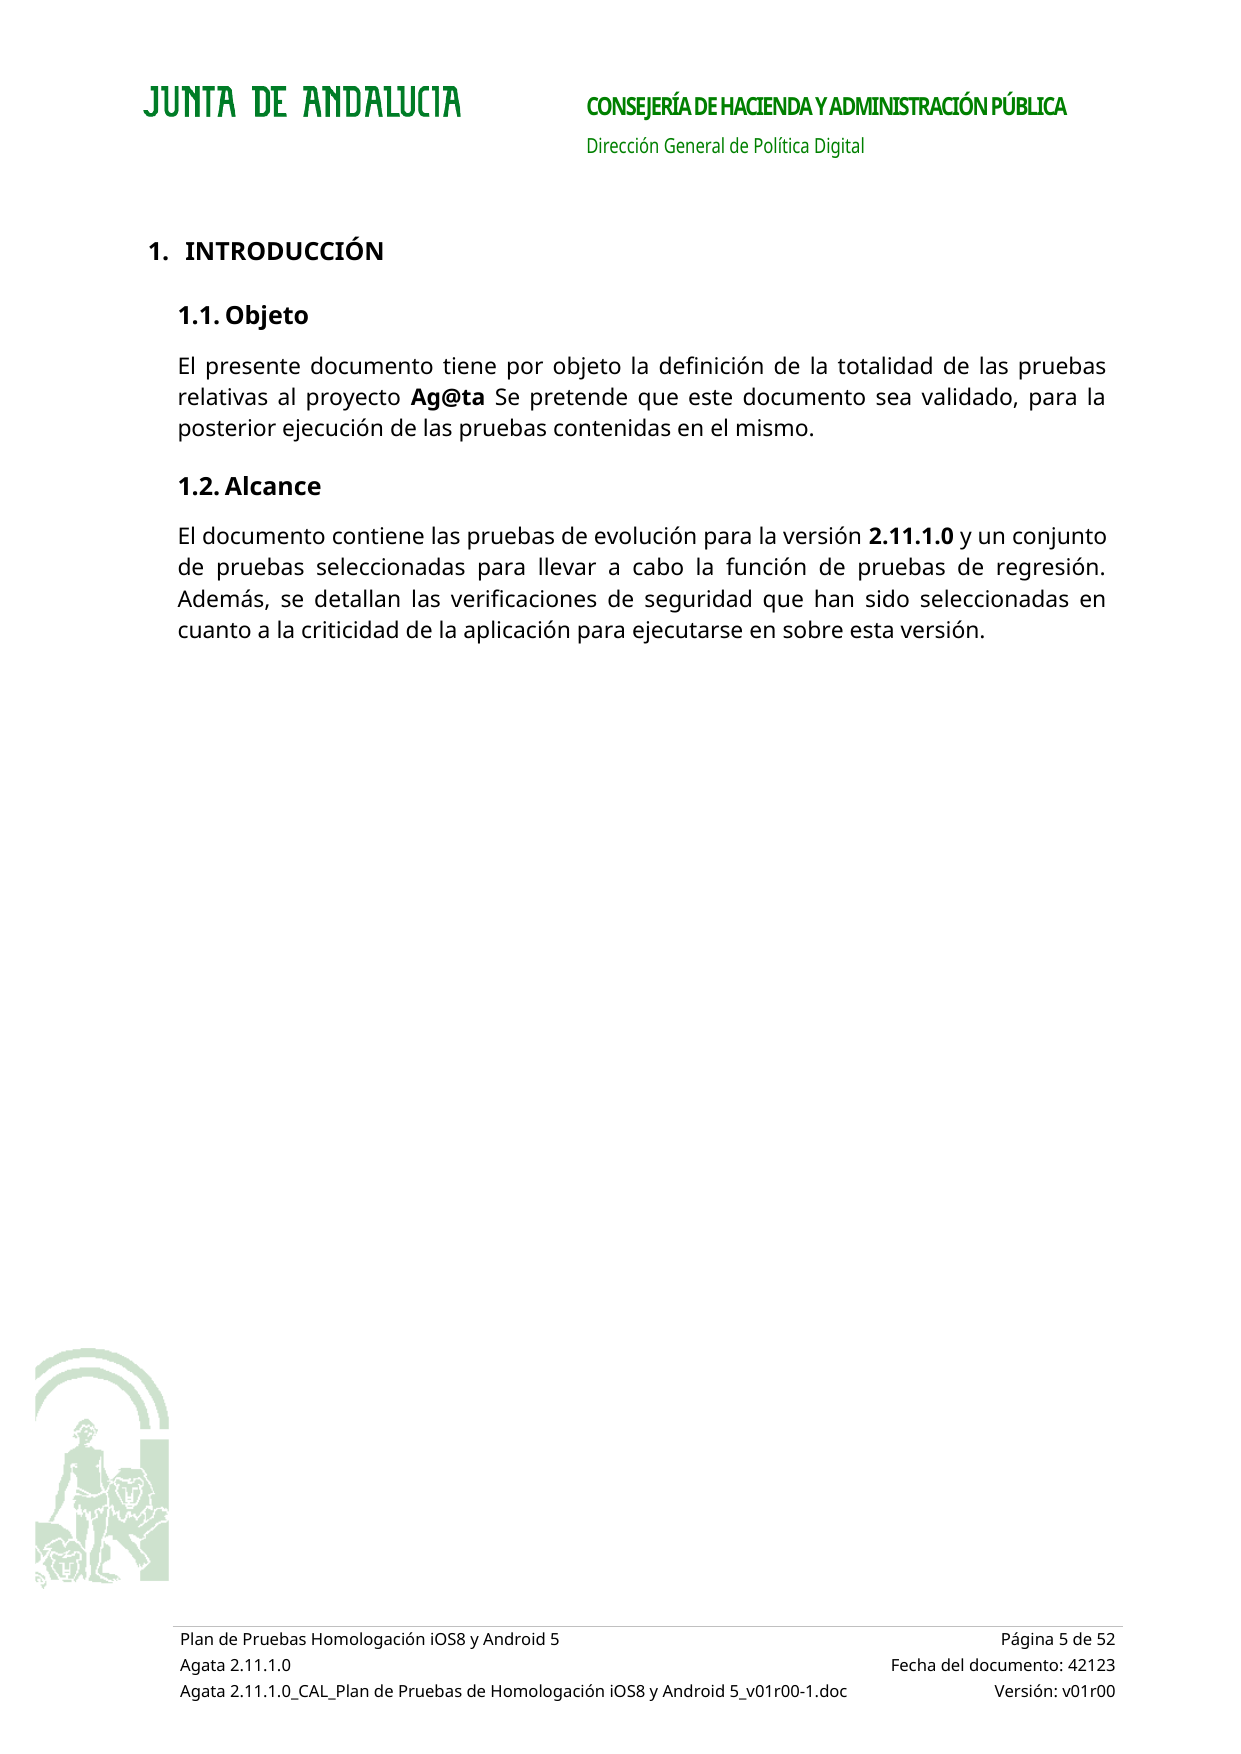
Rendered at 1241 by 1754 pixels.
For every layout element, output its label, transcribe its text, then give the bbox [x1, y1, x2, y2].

subtitle Objeto [177, 298, 1107, 332]
text El documento contiene las pruebas de evolución para la versión 2.11.1.0 y un conjunto de pruebas seleccionadas para llevar a cabo la función de pruebas de regresión. Además, se detallan las verificaciones de seguridad que han sido seleccionadas en cuanto a la criticidad de la aplicación para ejecutarse en sobre esta versión. [177, 520, 1107, 645]
picture [143, 86, 461, 117]
subtitle INTRODUCCIÓN [148, 234, 1107, 268]
text El presente documento tiene por objeto la definición de la totalidad de las pruebas relativas al proyecto Ag@ta Se pretende que este documento sea validado, para la posterior ejecución de las pruebas contenidas en el mismo. [177, 350, 1107, 443]
subtitle Alcance [177, 468, 1107, 502]
